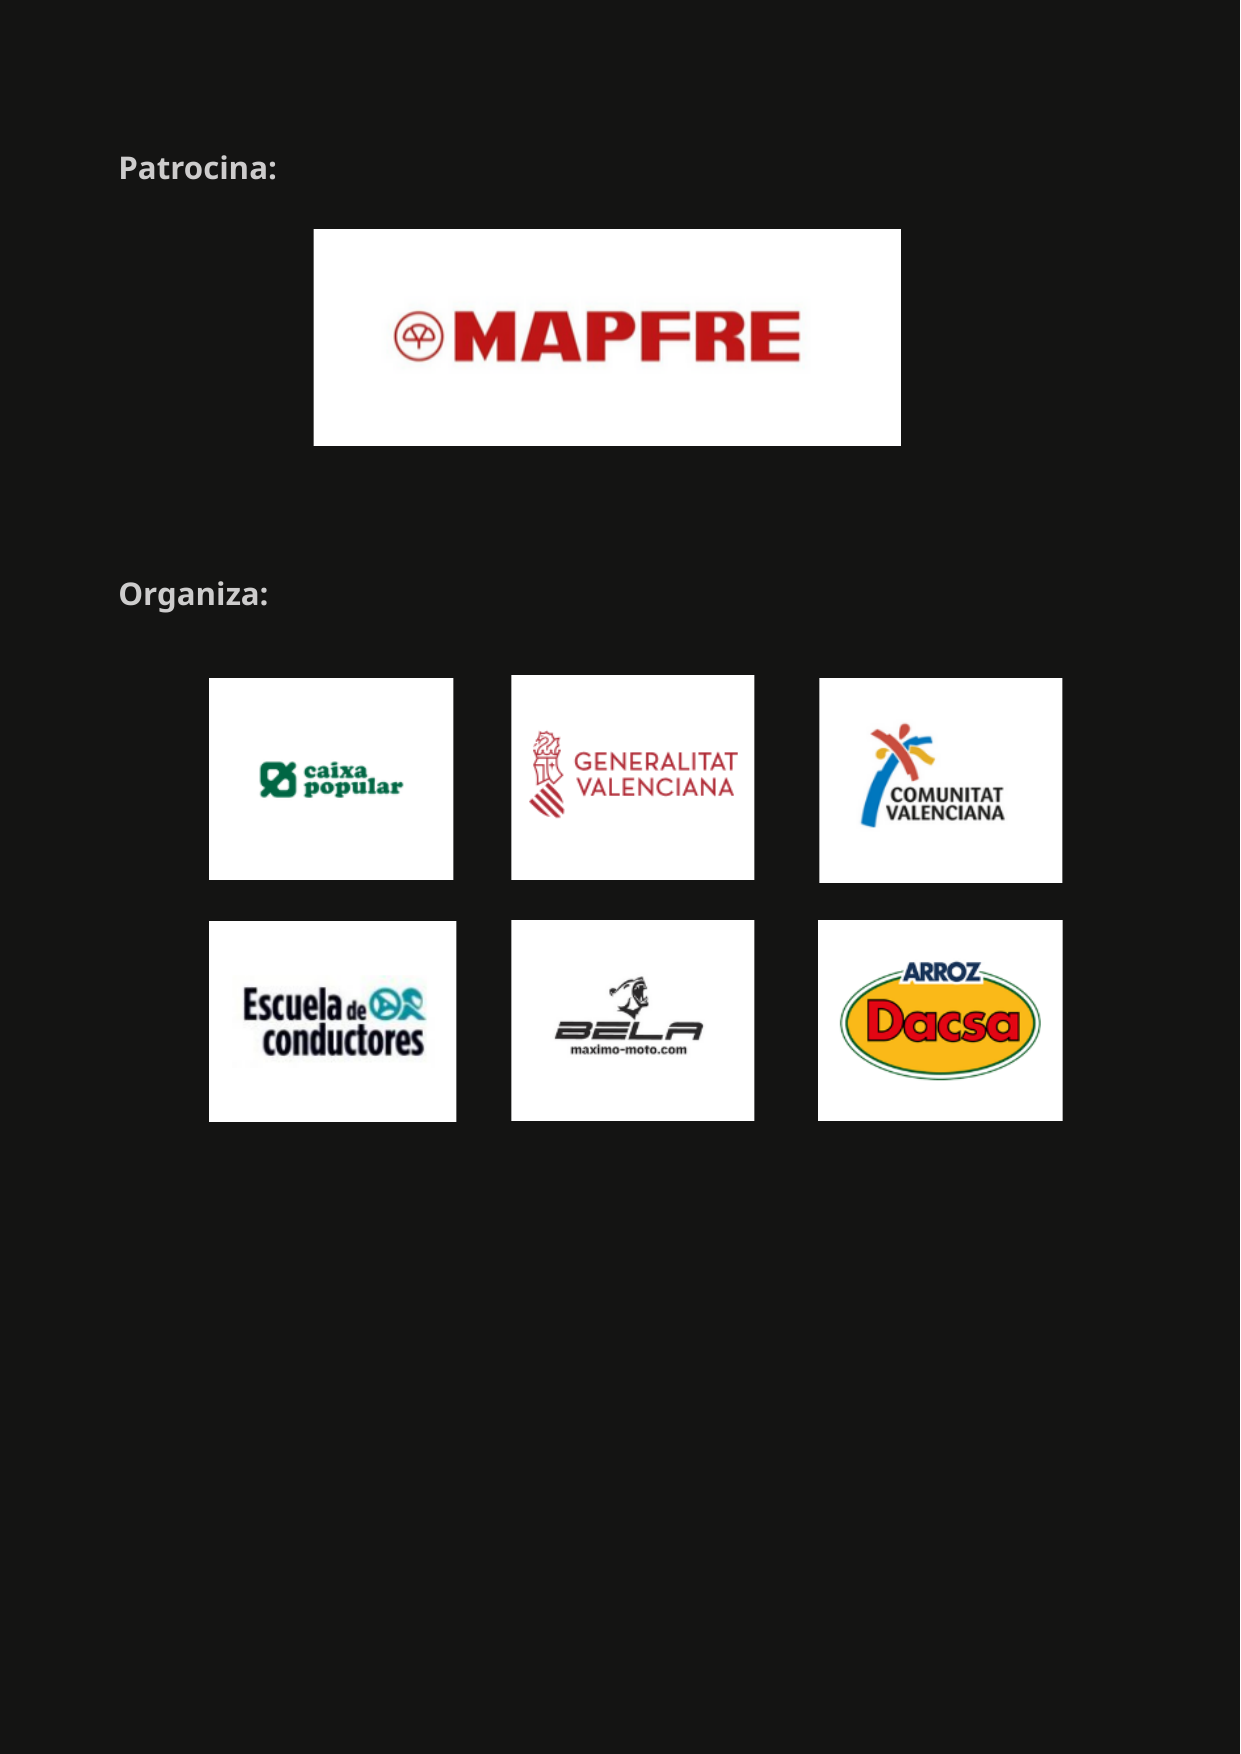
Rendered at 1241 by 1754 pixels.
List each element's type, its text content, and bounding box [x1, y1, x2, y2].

text Patrocina: [118, 146, 1122, 188]
text Organiza: [118, 572, 1122, 614]
picture [511, 920, 755, 1121]
picture [313, 229, 901, 446]
picture [818, 920, 1063, 1121]
picture [209, 678, 454, 880]
picture [209, 921, 457, 1122]
picture [819, 678, 1063, 883]
picture [511, 675, 755, 880]
